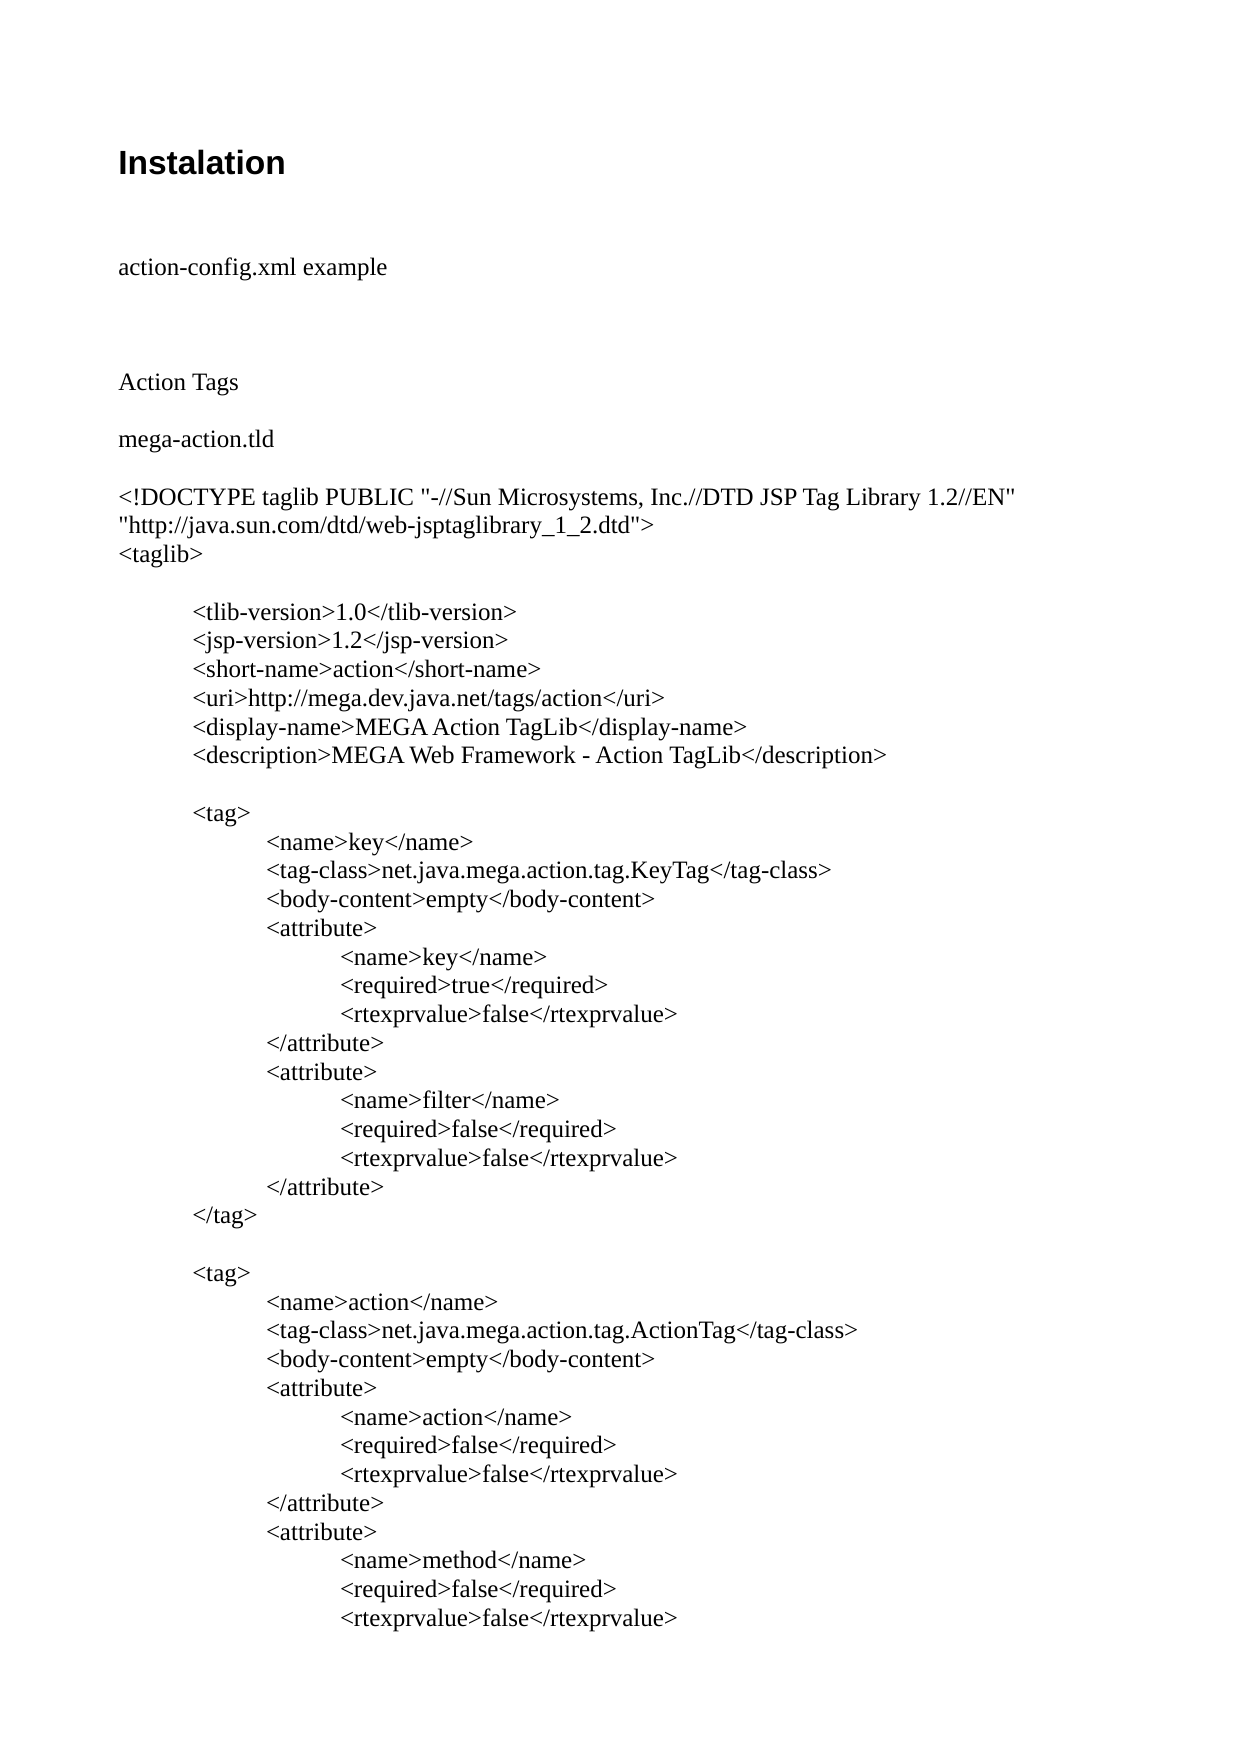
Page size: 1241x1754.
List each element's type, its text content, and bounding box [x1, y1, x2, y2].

text <rtexprvalue>false</rtexprvalue> [118, 1143, 1122, 1172]
text <attribute> [118, 1057, 1122, 1086]
text <required>false</required> [118, 1114, 1122, 1143]
text <attribute> [118, 1373, 1122, 1402]
text <attribute> [118, 1517, 1122, 1546]
text <tag-class>net.java.mega.action.tag.ActionTag</tag-class> [118, 1316, 1122, 1344]
text </attribute> [118, 1172, 1122, 1201]
text <name>filter</name> [118, 1086, 1122, 1114]
text <name>method</name> [118, 1546, 1122, 1574]
text Action Tags [118, 367, 1122, 396]
text <name>action</name> [118, 1402, 1122, 1431]
text <body-content>empty</body-content> [118, 1344, 1122, 1373]
text <body-content>empty</body-content> [118, 884, 1122, 913]
text </attribute> [118, 1028, 1122, 1057]
text <short-name>action</short-name> [118, 654, 1122, 683]
text <rtexprvalue>false</rtexprvalue> [118, 999, 1122, 1028]
text <jsp-version>1.2</jsp-version> [118, 626, 1122, 654]
text <name>key</name> [118, 942, 1122, 971]
text <tag> [118, 1258, 1122, 1287]
text <uri>http://mega.dev.java.net/tags/action</uri> [118, 683, 1122, 712]
text <attribute> [118, 913, 1122, 942]
subtitle Instalation [118, 143, 1122, 182]
text <rtexprvalue>false</rtexprvalue> [118, 1459, 1122, 1488]
text <tag-class>net.java.mega.action.tag.KeyTag</tag-class> [118, 856, 1122, 884]
text <required>true</required> [118, 971, 1122, 999]
text <description>MEGA Web Framework - Action TagLib</description> [118, 741, 1122, 769]
text </attribute> [118, 1488, 1122, 1517]
text <required>false</required> [118, 1574, 1122, 1603]
text <name>key</name> [118, 827, 1122, 856]
text <!DOCTYPE taglib PUBLIC "-//Sun Microsystems, Inc.//DTD JSP Tag Library 1.2//EN" "http://java.sun.com/dtd/web-jsptaglibrary_1_2.dtd"> [118, 482, 1122, 539]
text mega-action.tld [118, 424, 1122, 453]
text <required>false</required> [118, 1431, 1122, 1459]
text <display-name>MEGA Action TagLib</display-name> [118, 712, 1122, 741]
text action-config.xml example [118, 252, 1122, 281]
text <tlib-version>1.0</tlib-version> [118, 597, 1122, 626]
text </tag> [118, 1201, 1122, 1229]
text <name>action</name> [118, 1287, 1122, 1316]
text <tag> [118, 798, 1122, 827]
text <taglib> [118, 539, 1122, 568]
text <rtexprvalue>false</rtexprvalue> [118, 1603, 1122, 1632]
